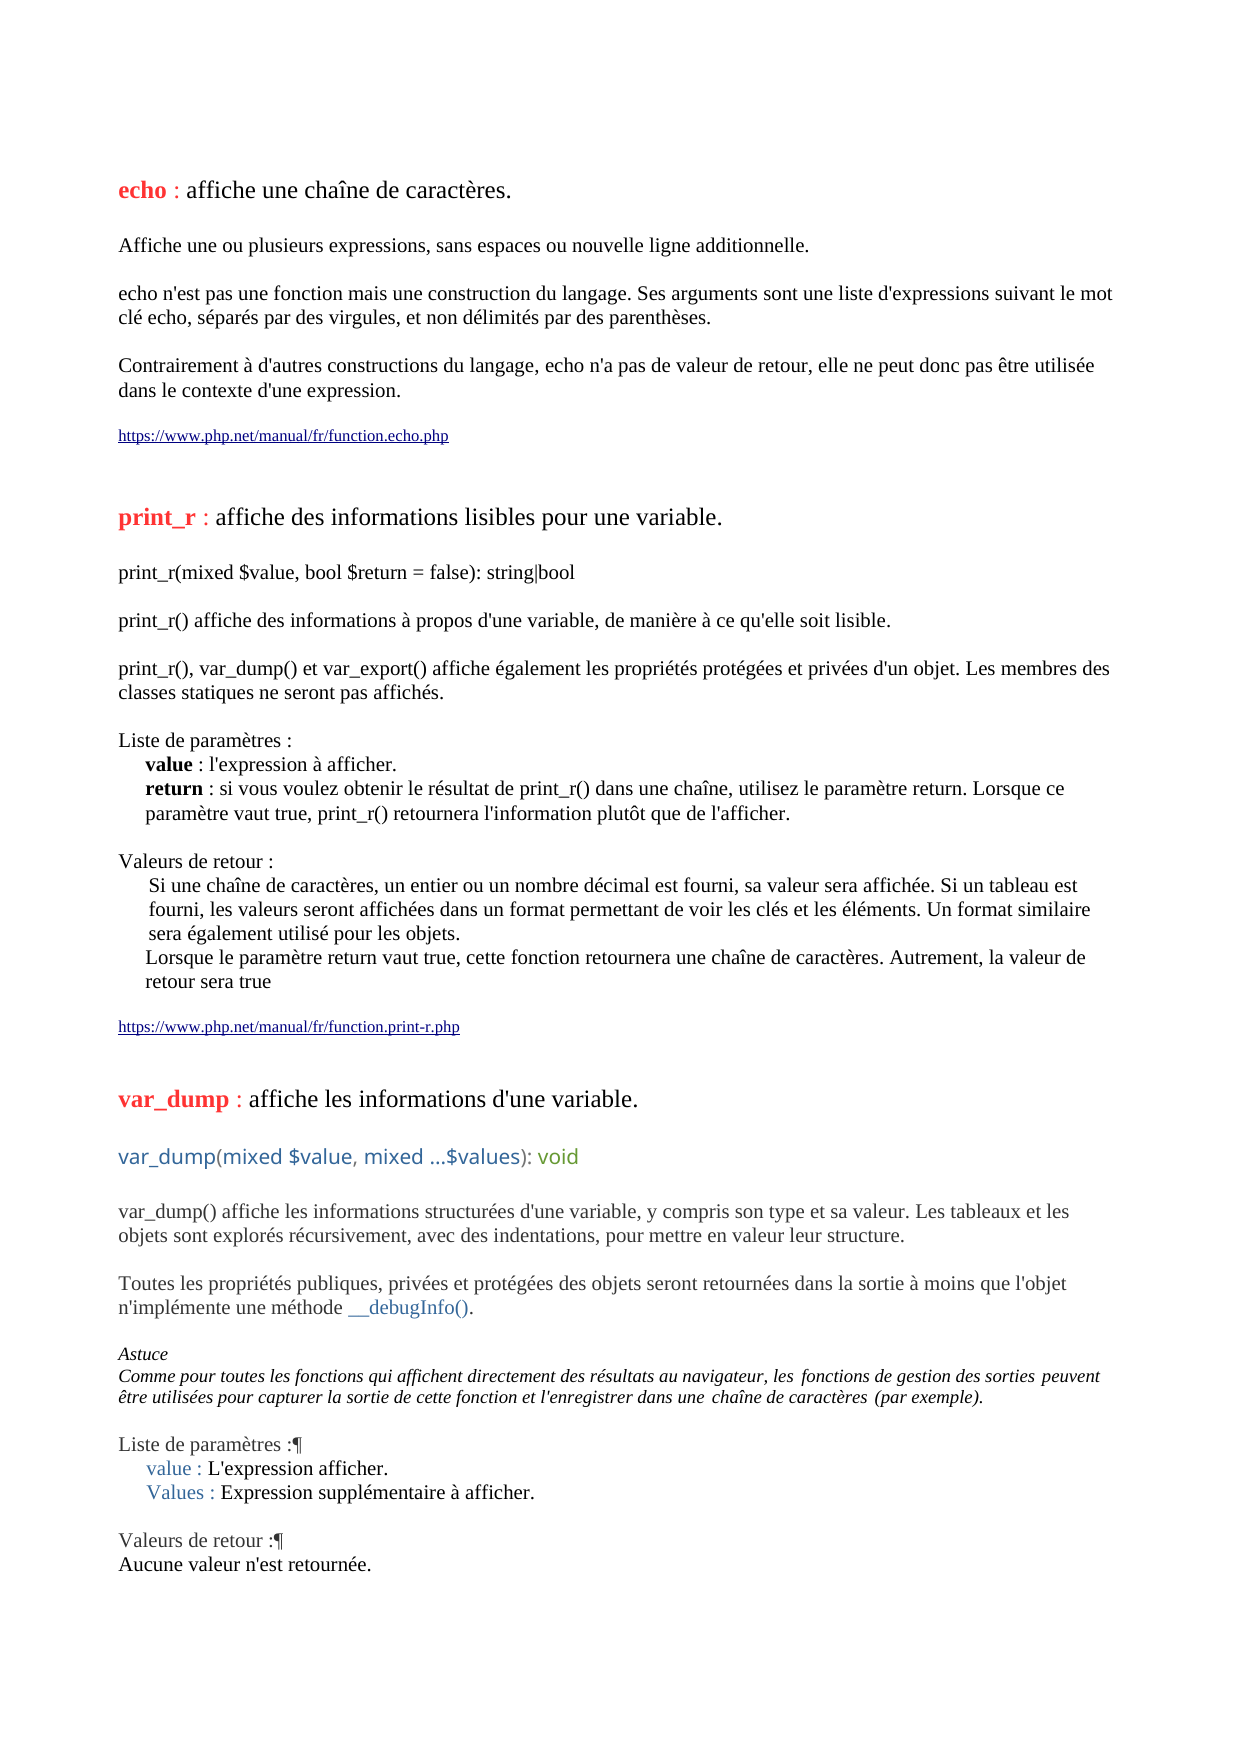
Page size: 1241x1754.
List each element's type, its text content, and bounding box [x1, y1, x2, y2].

text print_r() affiche des informations à propos d'une variable, de manière à ce qu'elle soit lisible. [118, 608, 1122, 632]
text return : si vous voulez obtenir le résultat de print_r() dans une chaîne, utilisez le paramètre return. Lorsque ce paramètre vaut true, print_r() retournera l'information plutôt que de l'afficher. [145, 776, 1122, 824]
text Values : Expression supplémentaire à afficher. [146, 1480, 1122, 1504]
text print_r(), var_dump() et var_export() affiche également les propriétés protégées et privées d'un objet. Les membres des classes statiques ne seront pas affichés. [118, 656, 1122, 704]
text Aucune valeur n'est retournée. [118, 1552, 1122, 1576]
text var_dump : affiche les informations d'une variable. [118, 1084, 1122, 1113]
text https://www.php.net/manual/fr/function.print-r.php [118, 1017, 1122, 1036]
text var_dump() affiche les informations structurées d'une variable, y compris son type et sa valeur. Les tableaux et les objets sont explorés récursivement, avec des indentations, pour mettre en valeur leur structure. [118, 1199, 1122, 1247]
text Liste de paramètres : [118, 728, 1122, 752]
text Astuce [118, 1343, 1122, 1365]
text print_r(mixed $value, bool $return = false): string|bool [118, 560, 1122, 584]
text Valeurs de retour :¶ [118, 1528, 1122, 1552]
text https://www.php.net/manual/fr/function.echo.php [118, 426, 1122, 445]
text Toutes les propriétés publiques, privées et protégées des objets seront retournées dans la sortie à moins que l'objet n'implémente une méthode __debugInfo(). [118, 1271, 1122, 1319]
text echo n'est pas une fonction mais une construction du langage. Ses arguments sont une liste d'expressions suivant le mot clé echo, séparés par des virgules, et non délimités par des parenthèses. [118, 281, 1122, 329]
text value : l'expression à afficher. [145, 752, 1122, 776]
text Lorsque le paramètre return vaut true, cette fonction retournera une chaîne de caractères. Autrement, la valeur de retour sera true [145, 945, 1122, 993]
text print_r : affiche des informations lisibles pour une variable. [118, 502, 1122, 531]
text Liste de paramètres :¶ [118, 1432, 1122, 1456]
text echo : affiche une chaîne de caractères. [118, 176, 1122, 204]
text Valeurs de retour : [118, 848, 1122, 873]
text var_dump(mixed $value, mixed ...$values): void [118, 1142, 1122, 1170]
text Affiche une ou plusieurs expressions, sans espaces ou nouvelle ligne additionnelle. [118, 233, 1122, 257]
text Si une chaîne de caractères, un entier ou un nombre décimal est fourni, sa valeur sera affichée. Si un tableau est fourni, les valeurs seront affichées dans un format permettant de voir les clés et les éléments. Un format similaire sera également utilisé pour les objets. [148, 873, 1122, 945]
text Contrairement à d'autres constructions du langage, echo n'a pas de valeur de retour, elle ne peut donc pas être utilisée dans le contexte d'une expression. [118, 353, 1122, 402]
text value : L'expression afficher. [146, 1456, 1122, 1480]
text Comme pour toutes les fonctions qui affichent directement des résultats au navigateur, les fonctions de gestion des sorties peuvent être utilisées pour capturer la sortie de cette fonction et l'enregistrer dans une chaîne de caractères (par exemple). [118, 1365, 1122, 1408]
